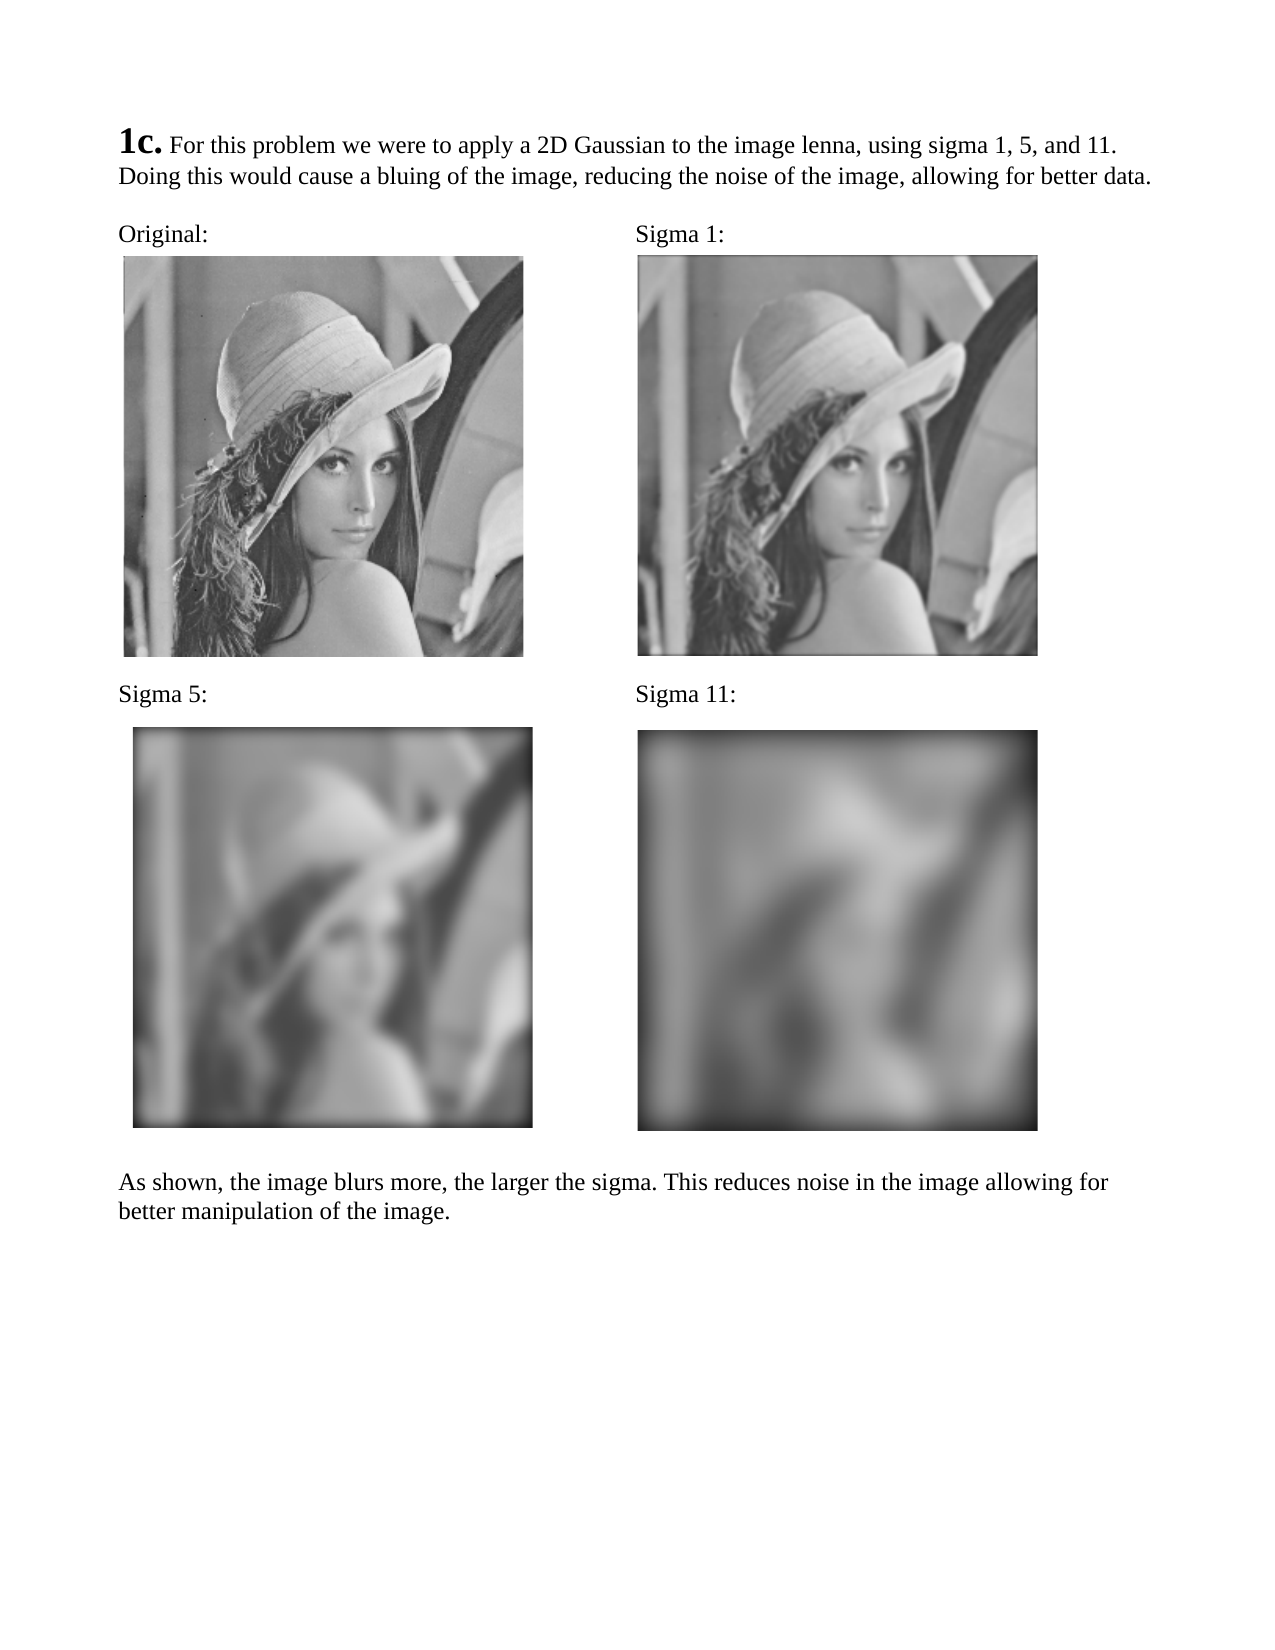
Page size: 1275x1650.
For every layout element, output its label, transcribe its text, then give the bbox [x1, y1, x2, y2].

text 1c. For this problem we were to apply a 2D Gaussian to the image lenna, using sigma 1, 5, and 11. Doing this would cause a bluing of the image, reducing the noise of the image, allowing for better data. [118, 118, 1157, 190]
text Original: Sigma 1: [118, 219, 1157, 247]
text Sigma 5: Sigma 11: [118, 679, 1157, 707]
picture [637, 255, 1038, 656]
picture [123, 256, 524, 657]
text As shown, the image blurs more, the larger the sigma. This reduces noise in the image allowing for better manipulation of the image. [118, 1167, 1157, 1225]
picture [132, 727, 533, 1128]
picture [637, 730, 1038, 1131]
